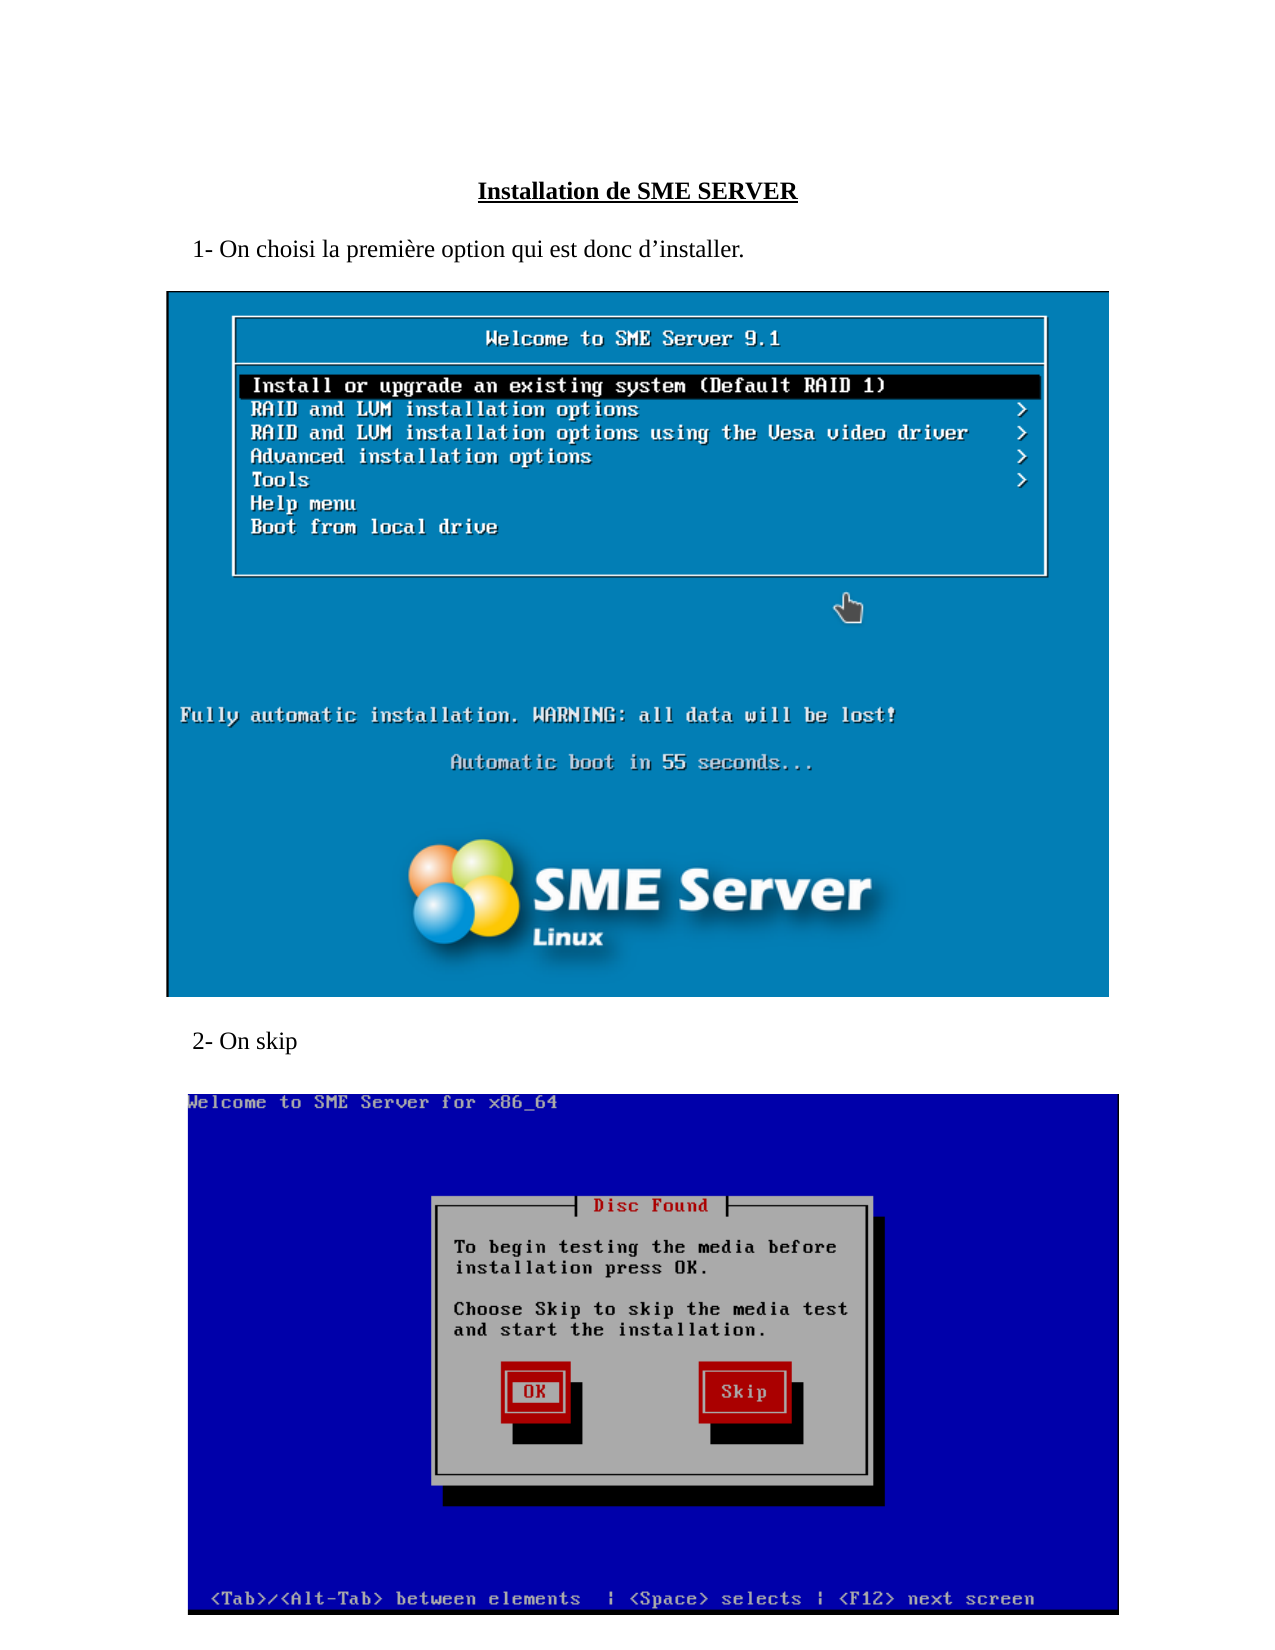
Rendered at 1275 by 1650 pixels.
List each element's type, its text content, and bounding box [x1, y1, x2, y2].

picture [570, 754, 602, 769]
picture [373, 707, 377, 722]
picture [232, 316, 1047, 576]
picture [632, 754, 636, 769]
picture [323, 708, 330, 721]
picture [409, 839, 521, 937]
text Installation de SME SERVER [118, 176, 1157, 205]
picture [487, 759, 519, 769]
picture [287, 712, 319, 722]
picture [655, 707, 660, 722]
picture [784, 707, 789, 722]
picture [834, 593, 863, 623]
picture [452, 754, 466, 768]
picture [699, 759, 708, 764]
picture [848, 878, 871, 910]
picture [699, 712, 707, 721]
picture [479, 707, 483, 722]
picture [888, 707, 894, 721]
picture [464, 709, 471, 721]
picture [641, 759, 650, 768]
picture [711, 708, 718, 721]
picture [761, 707, 766, 722]
picture [181, 707, 191, 722]
picture [675, 754, 685, 769]
picture [593, 707, 614, 721]
picture [276, 708, 283, 721]
picture [668, 762, 677, 769]
picture [251, 712, 260, 722]
picture [605, 755, 612, 768]
picture [197, 712, 201, 722]
picture [476, 756, 483, 768]
picture [770, 759, 778, 765]
picture [431, 707, 436, 722]
picture [750, 878, 810, 910]
picture [876, 709, 883, 721]
picture [499, 712, 508, 721]
picture [568, 869, 620, 910]
picture [220, 707, 224, 722]
picture [710, 759, 731, 769]
picture [208, 707, 212, 722]
picture [487, 712, 497, 722]
picture [811, 878, 845, 911]
picture [382, 712, 395, 721]
picture [640, 712, 648, 721]
picture [405, 708, 412, 721]
picture [546, 759, 555, 768]
picture [452, 712, 460, 722]
picture [416, 712, 424, 721]
picture [625, 869, 661, 910]
picture [534, 707, 555, 721]
picture [843, 707, 848, 722]
picture [852, 712, 866, 722]
picture [864, 712, 873, 718]
picture [346, 712, 355, 721]
picture [187, 1094, 1119, 1615]
text 1- On choisi la première option qui est donc d’installer. [118, 234, 1157, 263]
picture [443, 707, 448, 722]
picture [667, 707, 671, 722]
picture [523, 756, 530, 768]
picture [534, 868, 564, 911]
picture [534, 928, 602, 946]
picture [746, 754, 766, 769]
picture [663, 754, 672, 761]
picture [773, 707, 777, 722]
text 2- On skip [118, 1026, 1157, 1054]
picture [680, 868, 709, 911]
picture [584, 707, 589, 722]
picture [722, 712, 730, 721]
picture [558, 707, 579, 722]
picture [228, 712, 238, 726]
picture [713, 878, 746, 911]
picture [727, 759, 744, 769]
picture [687, 707, 695, 721]
picture [746, 712, 755, 721]
picture [338, 707, 342, 722]
picture [805, 707, 826, 722]
picture [538, 754, 542, 769]
